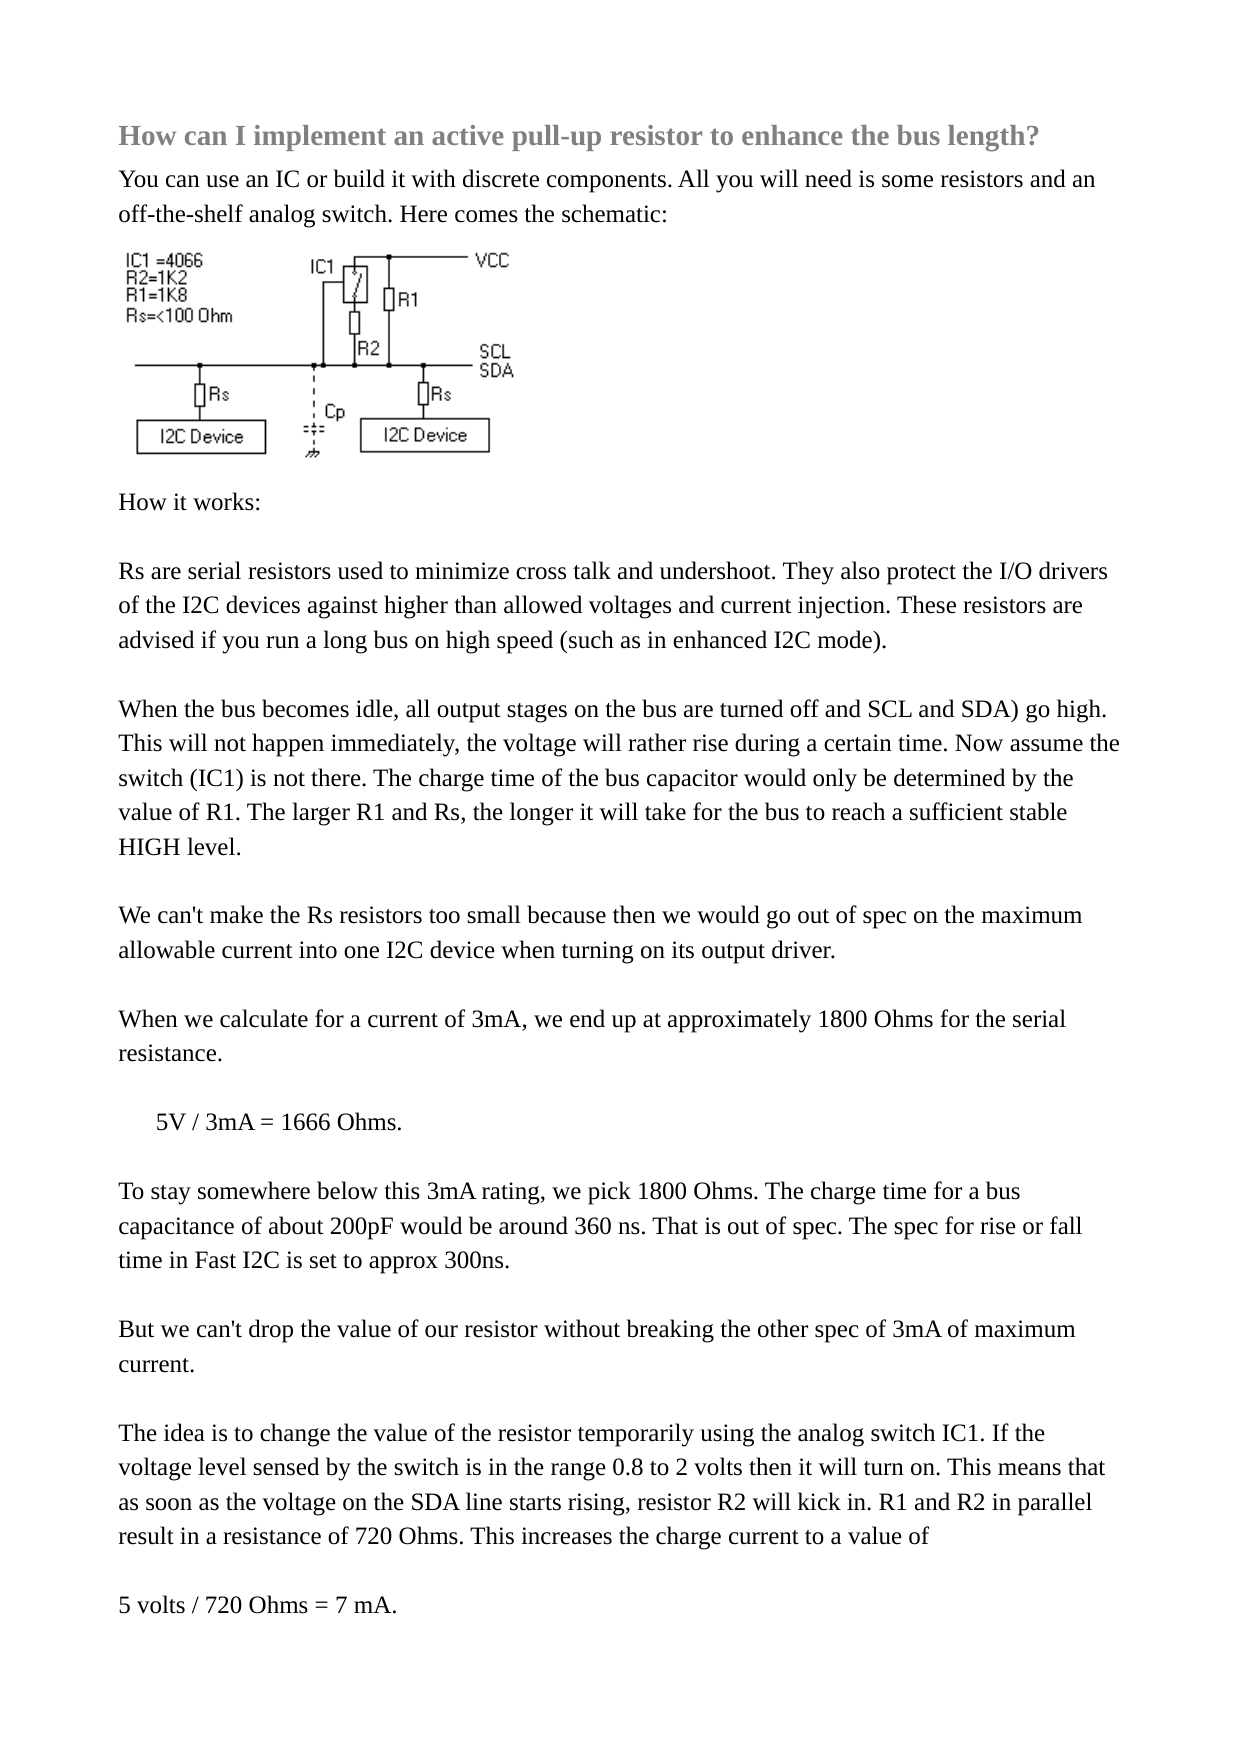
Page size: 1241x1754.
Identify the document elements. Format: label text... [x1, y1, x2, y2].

picture [118, 247, 548, 467]
text You can use an IC or build it with discrete components. All you will need is some resistors and an off-the-shelf analog switch. Here comes the schematic: [118, 164, 1122, 227]
text How it works: Rs are serial resistors used to minimize cross talk and undershoot. They also protect the I/O drivers of the I2C devices against higher than allowed voltages and current injection. These resistors are advised if you run a long bus on high speed (such as in enhanced I2C mode). When the bus becomes idle, all output stages on the bus are turned off and SCL and SDA) go high. This will not happen immediately, the voltage will rather rise during a certain time. Now assume the switch (IC1) is not there. The charge time of the bus capacitor would only be determined by the value of R1. The larger R1 and Rs, the longer it will take for the bus to reach a sufficient stable HIGH level. We can't make the Rs resistors too small because then we would go out of spec on the maximum allowable current into one I2C device when turning on its output driver. When we calculate for a current of 3mA, we end up at approximately 1800 Ohms for the serial resistance. 5V / 3mA = 1666 Ohms. To stay somewhere below this 3mA rating, we pick 1800 Ohms. The charge time for a bus capacitance of about 200pF would be around 360 ns. That is out of spec. The spec for rise or fall time in Fast I2C is set to approx 300ns. But we can't drop the value of our resistor without breaking the other spec of 3mA of maximum current. The idea is to change the value of the resistor temporarily using the analog switch IC1. If the voltage level sensed by the switch is in the range 0.8 to 2 volts then it will turn on. This means that as soon as the voltage on the SDA line starts rising, resistor R2 will kick in. R1 and R2 in parallel result in a resistance of 720 Ohms. This increases the charge current to a value of 5 volts / 720 Ohms = 7 mA. [118, 487, 1122, 1619]
subtitle How can I implement an active pull-up resistor to enhance the bus length? [118, 118, 1122, 152]
